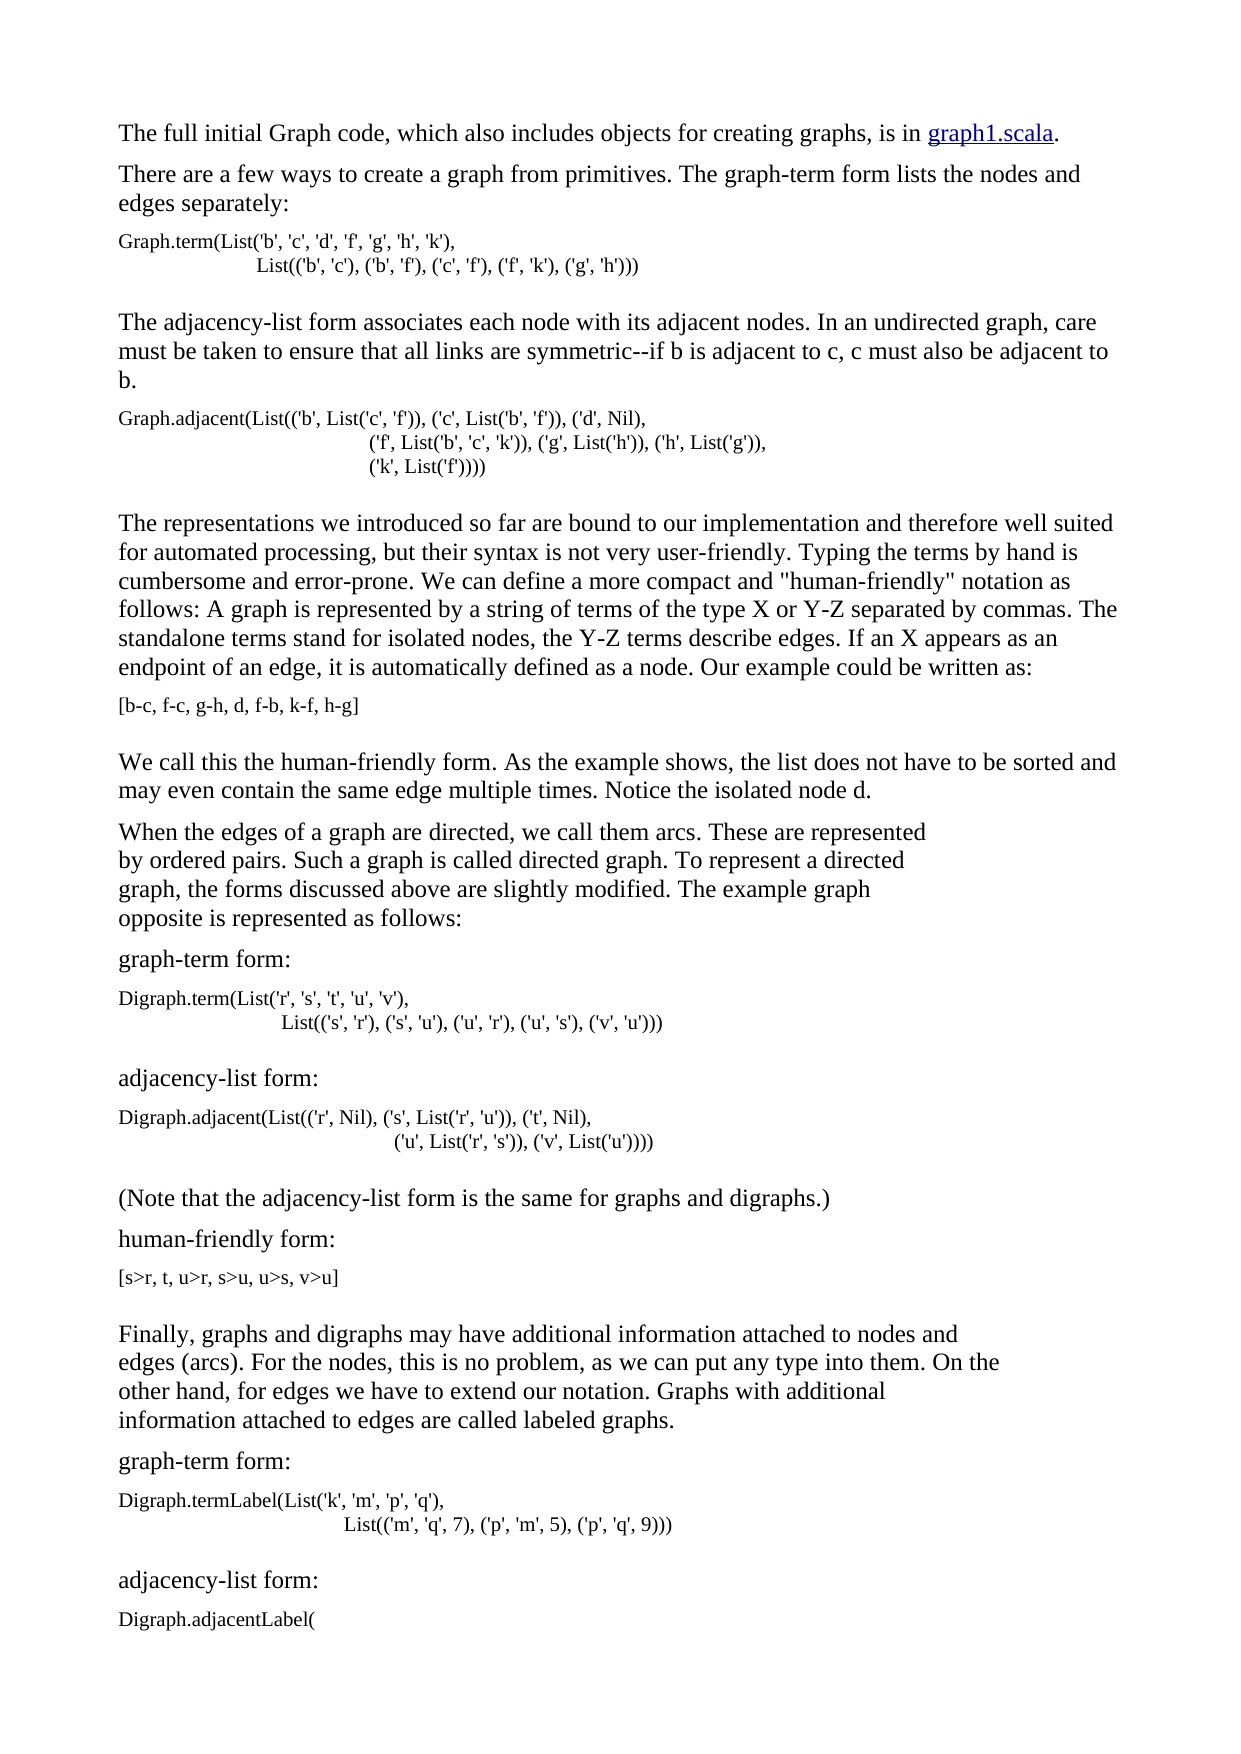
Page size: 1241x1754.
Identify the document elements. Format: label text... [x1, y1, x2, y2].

text graph-term form: [118, 1446, 1122, 1475]
text The adjacency-list form associates each node with its adjacent nodes. In an undirected graph, care must be taken to ensure that all links are symmetric--if b is adjacent to c, c must also be adjacent to b. [118, 307, 1122, 393]
text Graph.term(List('b', 'c', 'd', 'f', 'g', 'h', 'k'), [118, 229, 1122, 253]
text List(('b', 'c'), ('b', 'f'), ('c', 'f'), ('f', 'k'), ('g', 'h'))) [118, 253, 1122, 278]
text Digraph.termLabel(List('k', 'm', 'p', 'q'), [118, 1487, 1122, 1512]
text The representations we introduced so far are bound to our implementation and therefore well suited for automated processing, but their syntax is not very user-friendly. Typing the terms by hand is cumbersome and error-prone. We can define a more compact and "human-friendly" notation as follows: A graph is represented by a string of terms of the type X or Y-Z separated by commas. The standalone terms stand for isolated nodes, the Y-Z terms describe edges. If an X appears as an endpoint of an edge, it is automatically defined as a node. Our example could be written as: [118, 508, 1122, 681]
text List(('m', 'q', 7), ('p', 'm', 5), ('p', 'q', 9))) [118, 1512, 1122, 1536]
text [s>r, t, u>r, s>u, u>s, v>u] [118, 1265, 1122, 1289]
text We call this the human-friendly form. As the example shows, the list does not have to be sorted and may even contain the same edge multiple times. Notice the isolated node d. [118, 747, 1122, 804]
text adjacency-list form: [118, 1063, 1122, 1092]
text Digraph.adjacentLabel( [118, 1607, 1122, 1631]
text Digraph.adjacent(List(('r', Nil), ('s', List('r', 'u')), ('t', Nil), [118, 1105, 1122, 1129]
text Digraph.term(List('r', 's', 't', 'u', 'v'), [118, 986, 1122, 1010]
text ('k', List('f')))) [118, 454, 1122, 479]
text adjacency-list form: [118, 1565, 1122, 1594]
text human-friendly form: [118, 1224, 1122, 1253]
text Graph.adjacent(List(('b', List('c', 'f')), ('c', List('b', 'f')), ('d', Nil), [118, 406, 1122, 430]
text [b-c, f-c, g-h, d, f-b, k-f, h-g] [118, 693, 1122, 717]
text graph-term form: [118, 944, 1122, 973]
text List(('s', 'r'), ('s', 'u'), ('u', 'r'), ('u', 's'), ('v', 'u'))) [118, 1010, 1122, 1034]
text (Note that the adjacency-list form is the same for graphs and digraphs.) [118, 1183, 1122, 1211]
text The full initial Graph code, which also includes objects for creating graphs, is in graph1.scala. [118, 118, 1122, 147]
text ('f', List('b', 'c', 'k')), ('g', List('h')), ('h', List('g')), [118, 430, 1122, 454]
text ('u', List('r', 's')), ('v', List('u')))) [118, 1129, 1122, 1153]
text There are a few ways to create a graph from primitives. The graph-term form lists the nodes and edges separately: [118, 159, 1122, 217]
text Finally, graphs and digraphs may have additional information attached to nodes and edges (arcs). For the nodes, this is no problem, as we can put any type into them. On the other hand, for edges we have to extend our notation. Graphs with additional information attached to edges are called labeled graphs. [118, 1319, 1122, 1434]
text When the edges of a graph are directed, we call them arcs. These are represented by ordered pairs. Such a graph is called directed graph. To represent a directed graph, the forms discussed above are slightly modified. The example graph opposite is represented as follows: [118, 817, 1122, 932]
